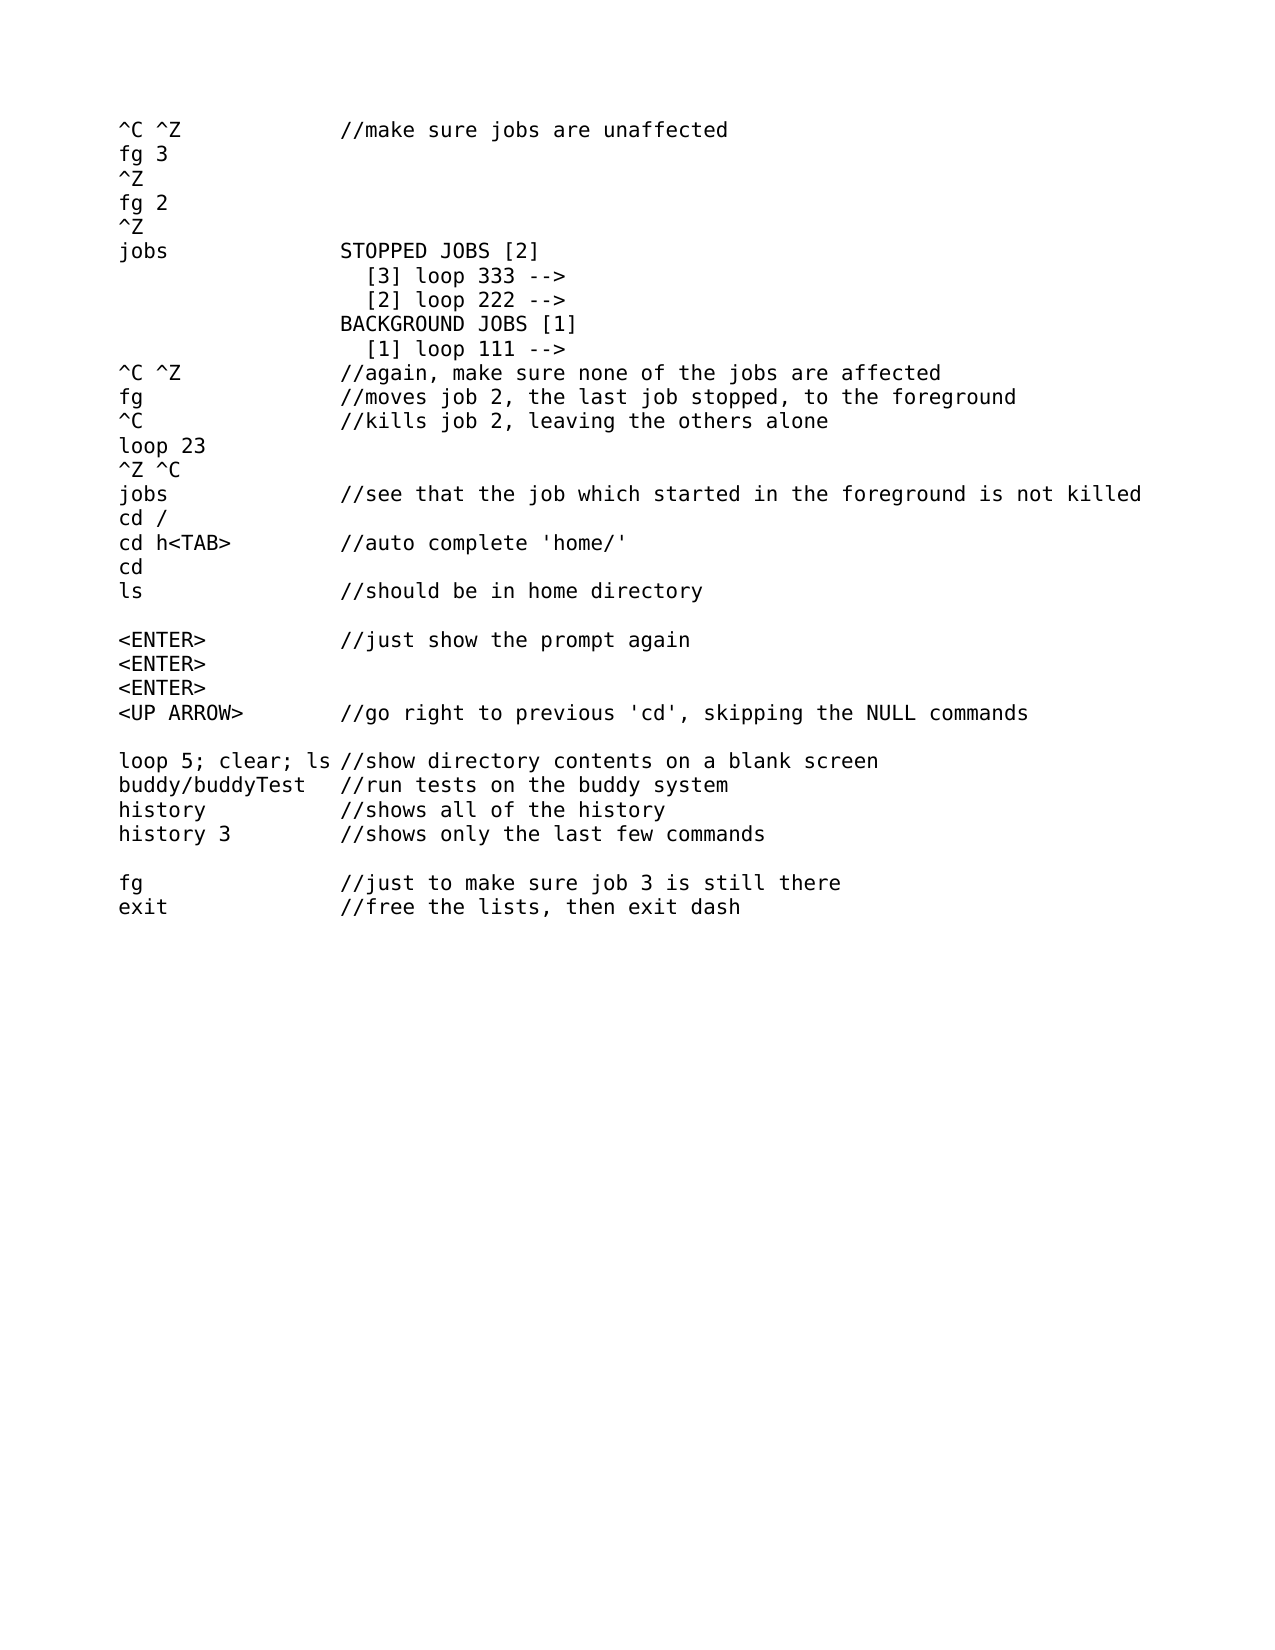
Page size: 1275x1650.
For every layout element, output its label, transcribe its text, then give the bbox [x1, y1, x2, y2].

text buddy/buddyTest //run tests on the buddy system [118, 773, 1157, 798]
text exit //free the lists, then exit dash [118, 895, 1157, 919]
text loop 5; clear; ls //show directory contents on a blank screen [118, 749, 1157, 773]
text history 3 //shows only the last few commands [118, 822, 1157, 846]
text ^Z ^C [118, 458, 1157, 482]
text <UP ARROW> //go right to previous 'cd', skipping the NULL commands [118, 701, 1157, 725]
text fg //moves job 2, the last job stopped, to the foreground [118, 385, 1157, 409]
text ^C ^Z //make sure jobs are unaffected [118, 118, 1157, 142]
text BACKGROUND JOBS [1] [118, 312, 1157, 337]
text loop 23 [118, 434, 1157, 458]
text cd [118, 555, 1157, 579]
text [2] loop 222 --> [118, 288, 1157, 312]
text <ENTER> //just show the prompt again [118, 628, 1157, 652]
text cd h<TAB> //auto complete 'home/' [118, 531, 1157, 555]
text [3] loop 333 --> [118, 264, 1157, 288]
text fg //just to make sure job 3 is still there [118, 871, 1157, 895]
text ^Z [118, 215, 1157, 239]
text fg 2 [118, 191, 1157, 215]
text jobs //see that the job which started in the foreground is not killed [118, 482, 1157, 506]
text fg 3 [118, 142, 1157, 167]
text ^Z [118, 167, 1157, 191]
text history //shows all of the history [118, 798, 1157, 822]
text <ENTER> [118, 652, 1157, 676]
text ^C ^Z //again, make sure none of the jobs are affected [118, 361, 1157, 385]
text ls //should be in home directory [118, 579, 1157, 603]
text [1] loop 111 --> [118, 337, 1157, 361]
text jobs STOPPED JOBS [2] [118, 239, 1157, 264]
text <ENTER> [118, 676, 1157, 701]
text ^C //kills job 2, leaving the others alone [118, 409, 1157, 434]
text cd / [118, 506, 1157, 531]
